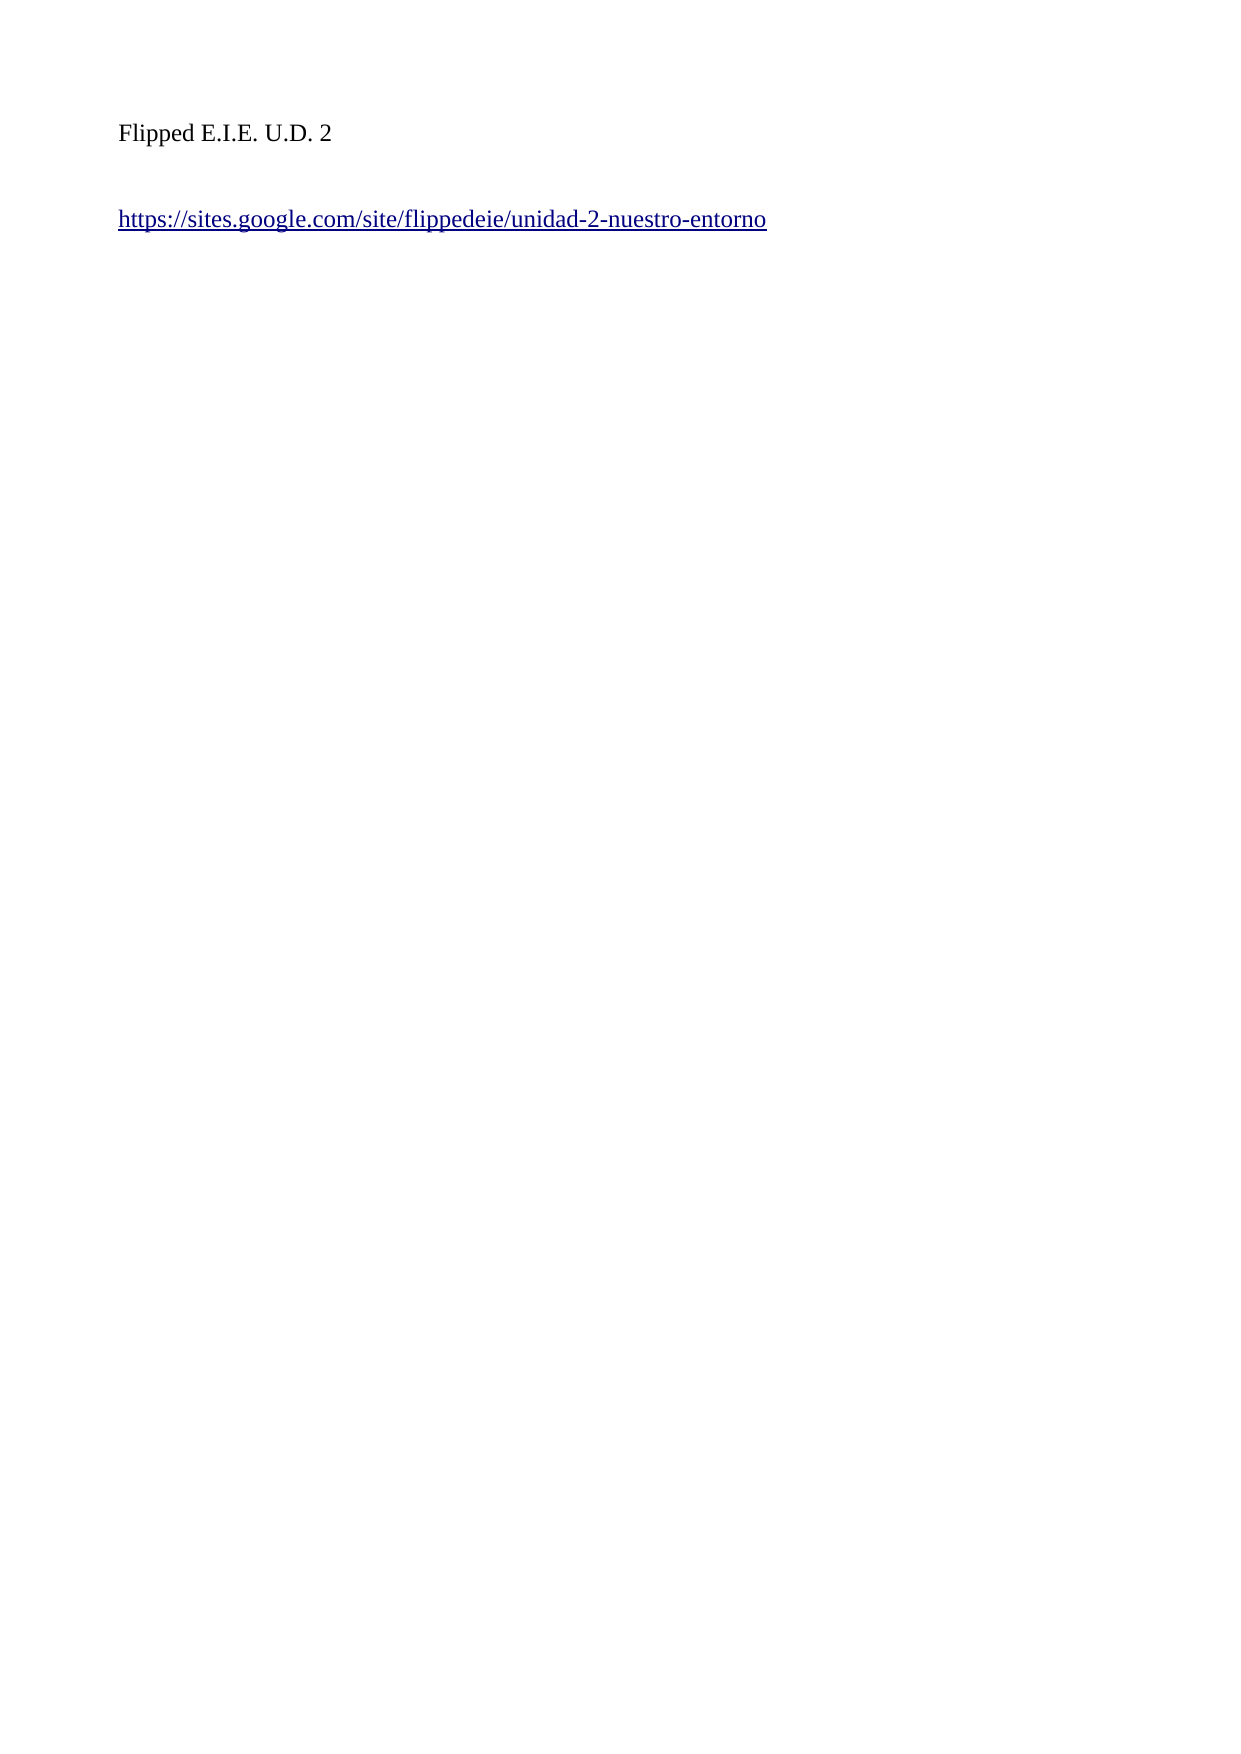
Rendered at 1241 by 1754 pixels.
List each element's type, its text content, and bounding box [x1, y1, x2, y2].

text https://sites.google.com/site/flippedeie/unidad-2-nuestro-entorno [118, 204, 1122, 233]
text Flipped E.I.E. U.D. 2 [118, 118, 1122, 147]
